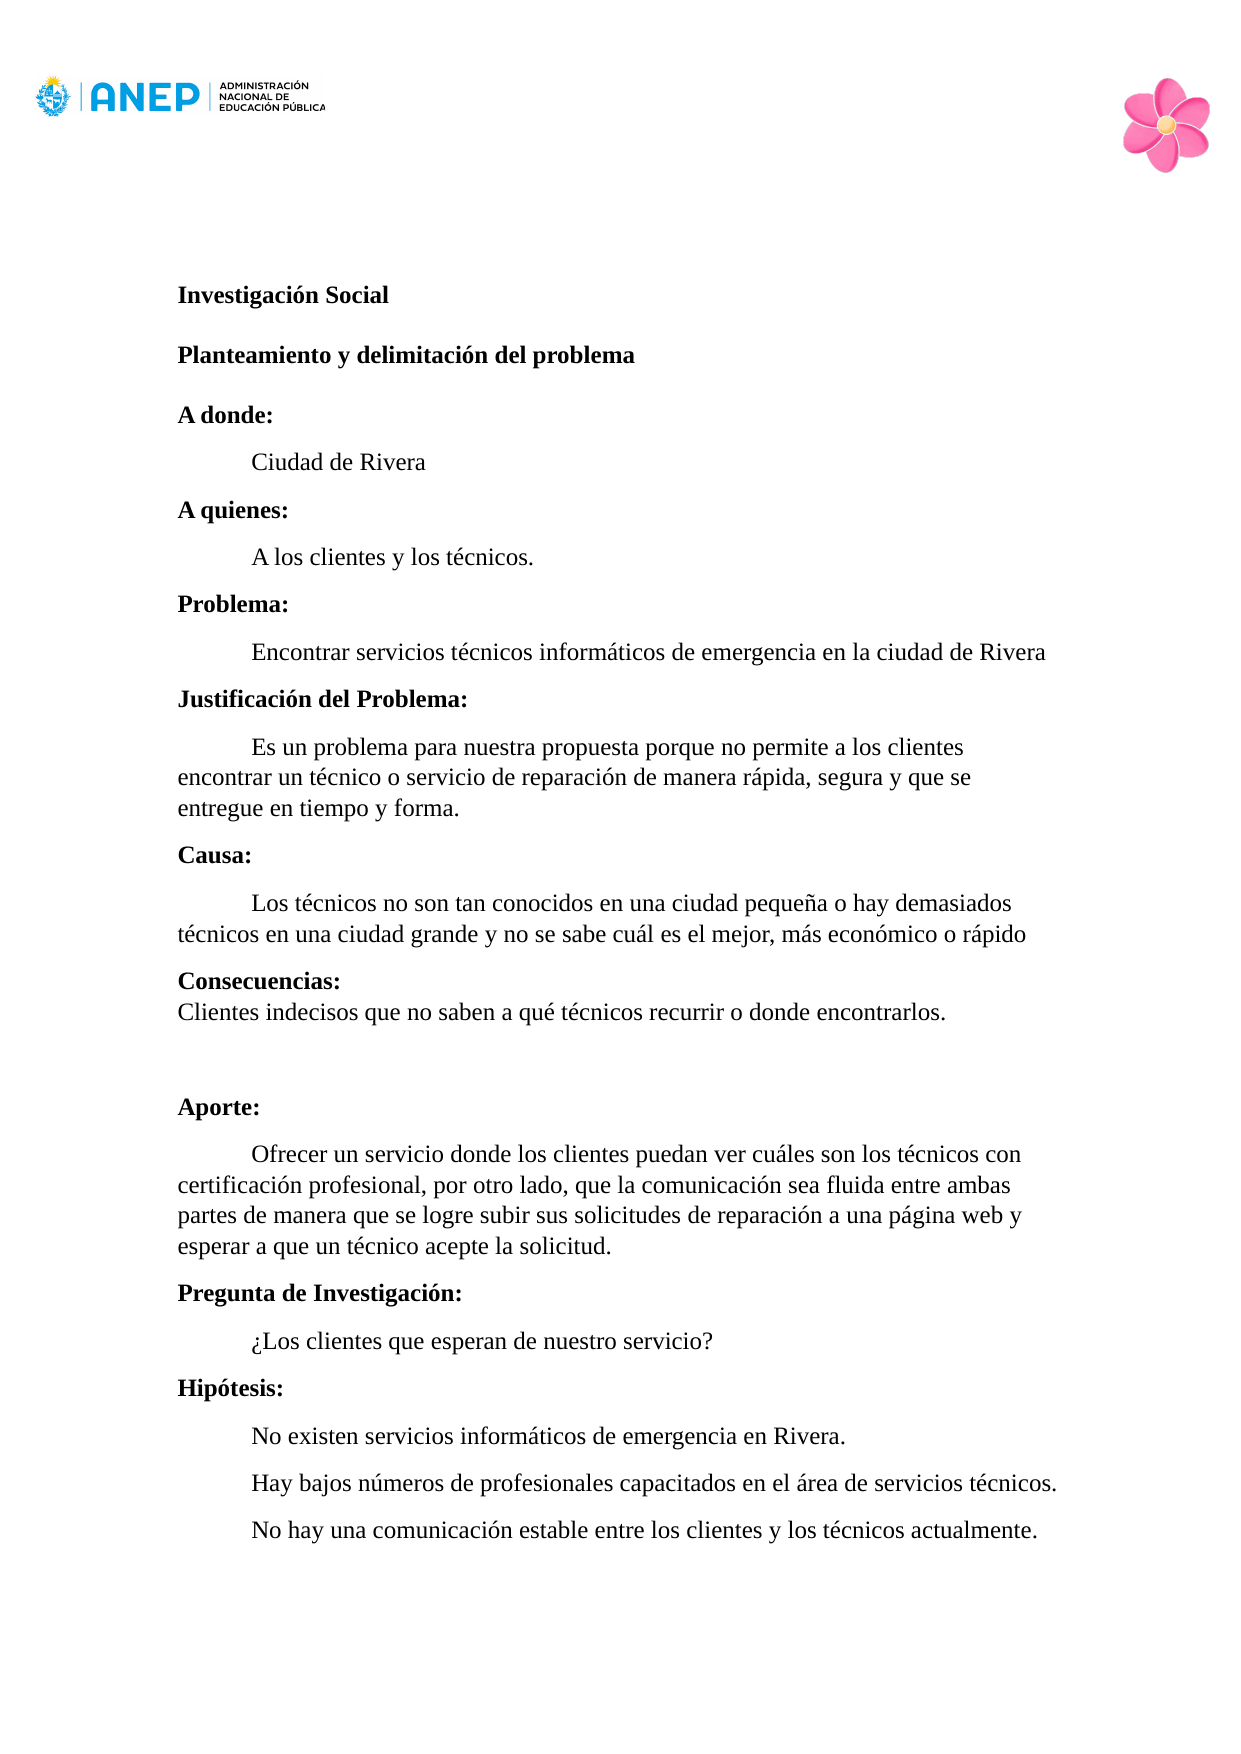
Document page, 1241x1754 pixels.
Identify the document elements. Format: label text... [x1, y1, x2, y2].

text A los clientes y los técnicos. [177, 542, 1063, 571]
text Hay bajos números de profesionales capacitados en el área de servicios técnicos. [177, 1468, 1063, 1497]
text No hay una comunicación estable entre los clientes y los técnicos actualmente. [177, 1516, 1063, 1544]
text Es un problema para nuestra propuesta porque no permite a los clientes encontrar un técnico o servicio de reparación de manera rápida, segura y que se entregue en tiempo y forma. [177, 732, 1063, 822]
text Ofrecer un servicio donde los clientes puedan ver cuáles son los técnicos con certificación profesional, por otro lado, que la comunicación sea fluida entre ambas partes de manera que se logre subir sus solicitudes de reparación a una página web y esperar a que un técnico acepte la solicitud. [177, 1139, 1063, 1260]
text Encontrar servicios técnicos informáticos de emergencia en la ciudad de Rivera [177, 637, 1063, 666]
text Hipótesis: [177, 1373, 1063, 1402]
text Investigación Social [177, 280, 1063, 309]
text Planteamiento y delimitación del problema [177, 340, 1063, 369]
text Pregunta de Investigación: [177, 1278, 1063, 1307]
text A donde: [177, 400, 1063, 429]
text Causa: [177, 841, 1063, 869]
text Aporte: [177, 1092, 1063, 1120]
text ¿Los clientes que esperan de nuestro servicio? [177, 1326, 1063, 1355]
text Justificación del Problema: [177, 684, 1063, 713]
text No existen servicios informáticos de emergencia en Rivera. [177, 1421, 1063, 1449]
text Consecuencias: Clientes indecisos que no saben a qué técnicos recurrir o donde encontrarlos. [177, 966, 1063, 1026]
text Problema: [177, 589, 1063, 618]
text A quienes: [177, 495, 1063, 523]
text Ciudad de Rivera [177, 447, 1063, 476]
text Los técnicos no son tan conocidos en una ciudad pequeña o hay demasiados técnicos en una ciudad grande y no se sabe cuál es el mejor, más económico o rápido [177, 888, 1063, 947]
